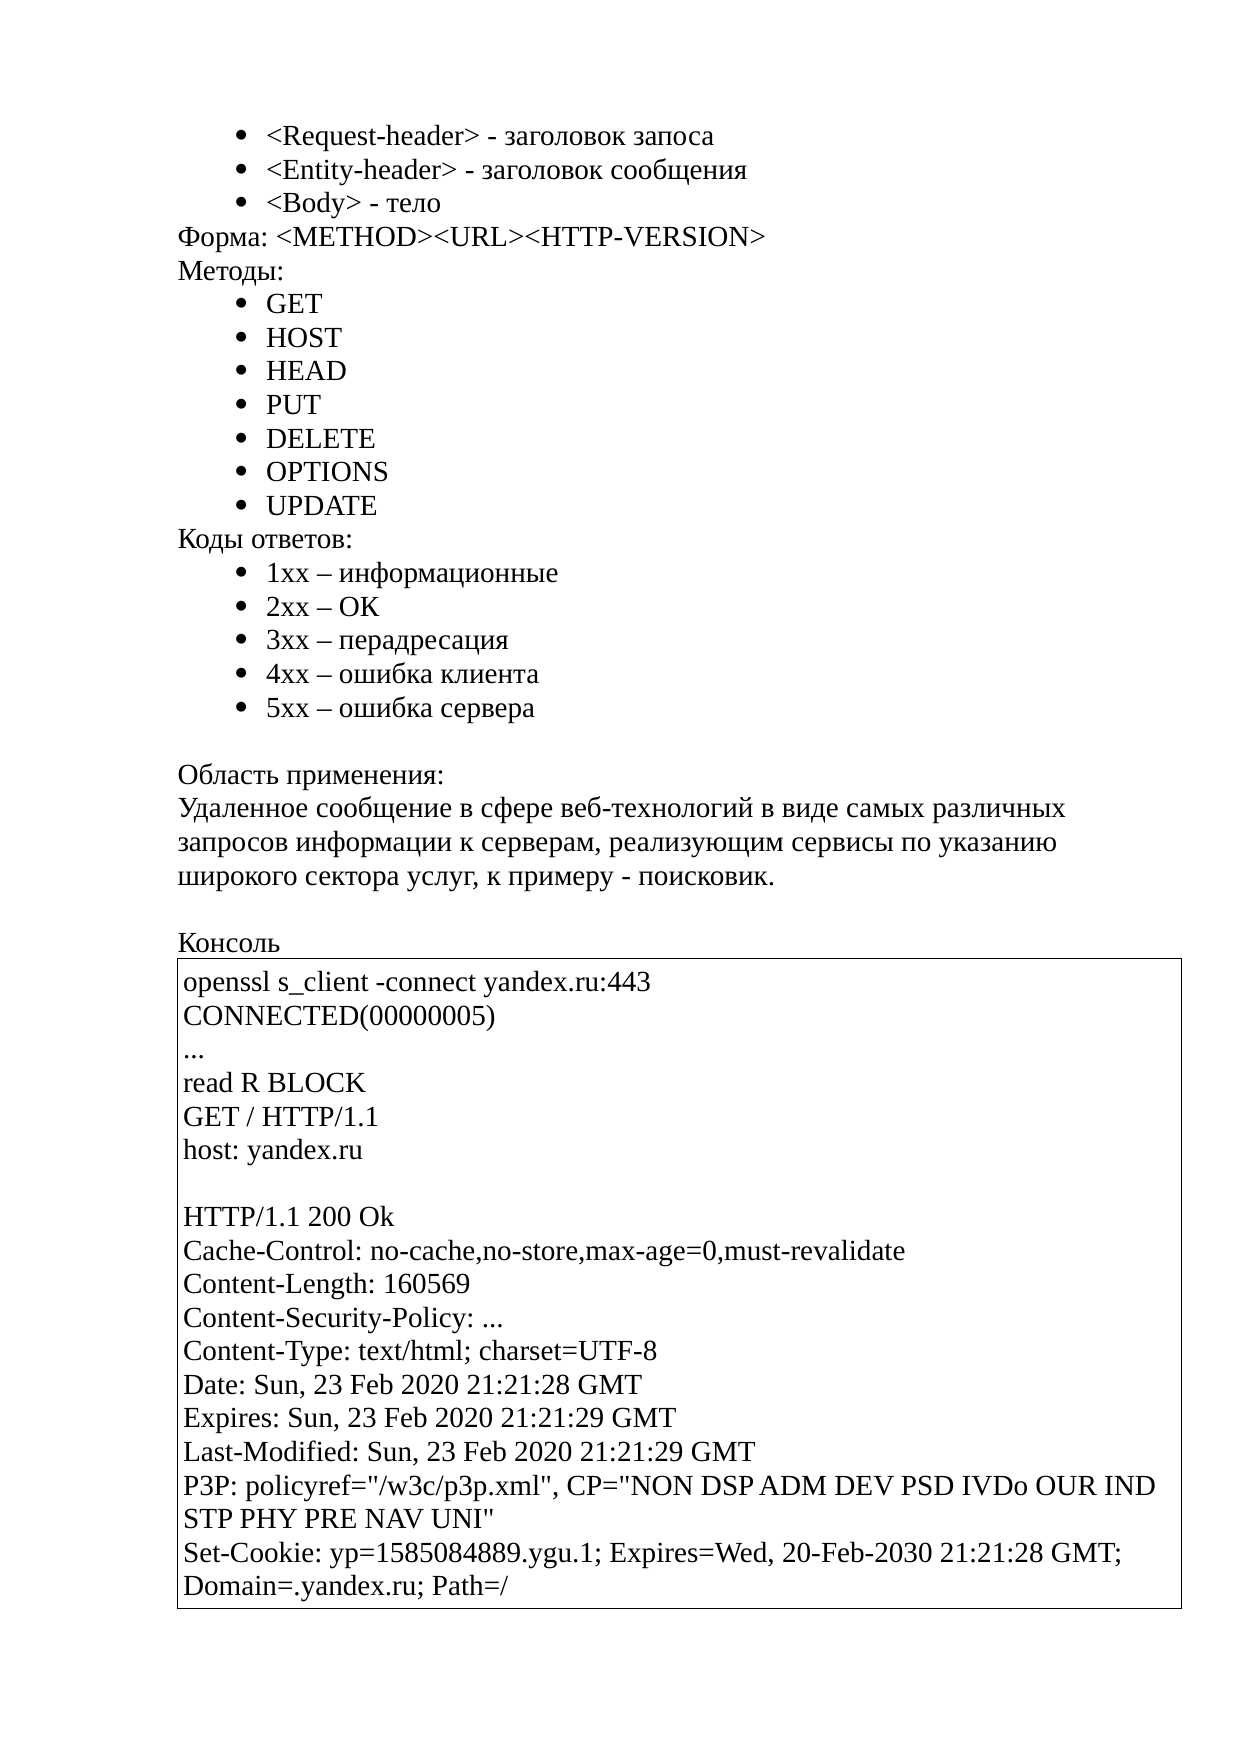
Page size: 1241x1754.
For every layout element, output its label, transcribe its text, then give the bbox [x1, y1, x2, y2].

list <Request-header> - заголовок запоса [236, 118, 1152, 152]
list PUT [236, 387, 1152, 421]
list 5хх – ошибка сервера [236, 690, 1152, 723]
list 2хх – ОК [236, 589, 1152, 622]
text Методы: [177, 253, 1152, 286]
list 4хх – ошибка клиента [236, 656, 1152, 690]
table_header openssl s_client -connect yandex.ru:443 CONNECTED(00000005) ... read R BLOCK GET / HTTP/1.1 host: yandex.ru HTTP/1.1 200 Ok Cache-Control: no-cache,no-store,max-age=0,must-revalidate Content-Length: 160569 Content-Security-Policy: ... Content-Type: text/html; charset=UTF-8 Date: Sun, 23 Feb 2020 21:21:28 GMT Expires: Sun, 23 Feb 2020 21:21:29 GMT Last-Modified: Sun, 23 Feb 2020 21:21:29 GMT P3P: policyref="/w3c/p3p.xml", CP="NON DSP ADM DEV PSD IVDo OUR IND STP PHY PRE NAV UNI" Set-Cookie: yp=1585084889.ygu.1; Expires=Wed, 20-Feb-2030 21:21:28 GMT; Domain=.yandex.ru; Path=/ [178, 959, 1181, 1607]
list <Body> - тело [236, 185, 1152, 219]
list <Entity-header> - заголовок сообщения [236, 152, 1152, 185]
list HEAD [236, 353, 1152, 387]
list HOST [236, 320, 1152, 353]
text Область применения: [177, 757, 1152, 791]
list UPDATE [236, 488, 1152, 522]
list GET [236, 286, 1152, 320]
list 3хх – перадресация [236, 622, 1152, 656]
list DELETE [236, 421, 1152, 454]
text Коды ответов: [177, 522, 1152, 555]
list 1хх – информационные [236, 555, 1152, 589]
text Форма: <METHOD><URL><HTTP-VERSION> [177, 219, 1152, 253]
list OPTIONS [236, 454, 1152, 488]
text Удаленное сообщение в сфере веб-технологий в виде самых различных запросов информации к серверам, реализующим сервисы по указанию широкого сектора услуг, к примеру - поисковик. [177, 791, 1152, 891]
text Консоль [177, 925, 1152, 958]
